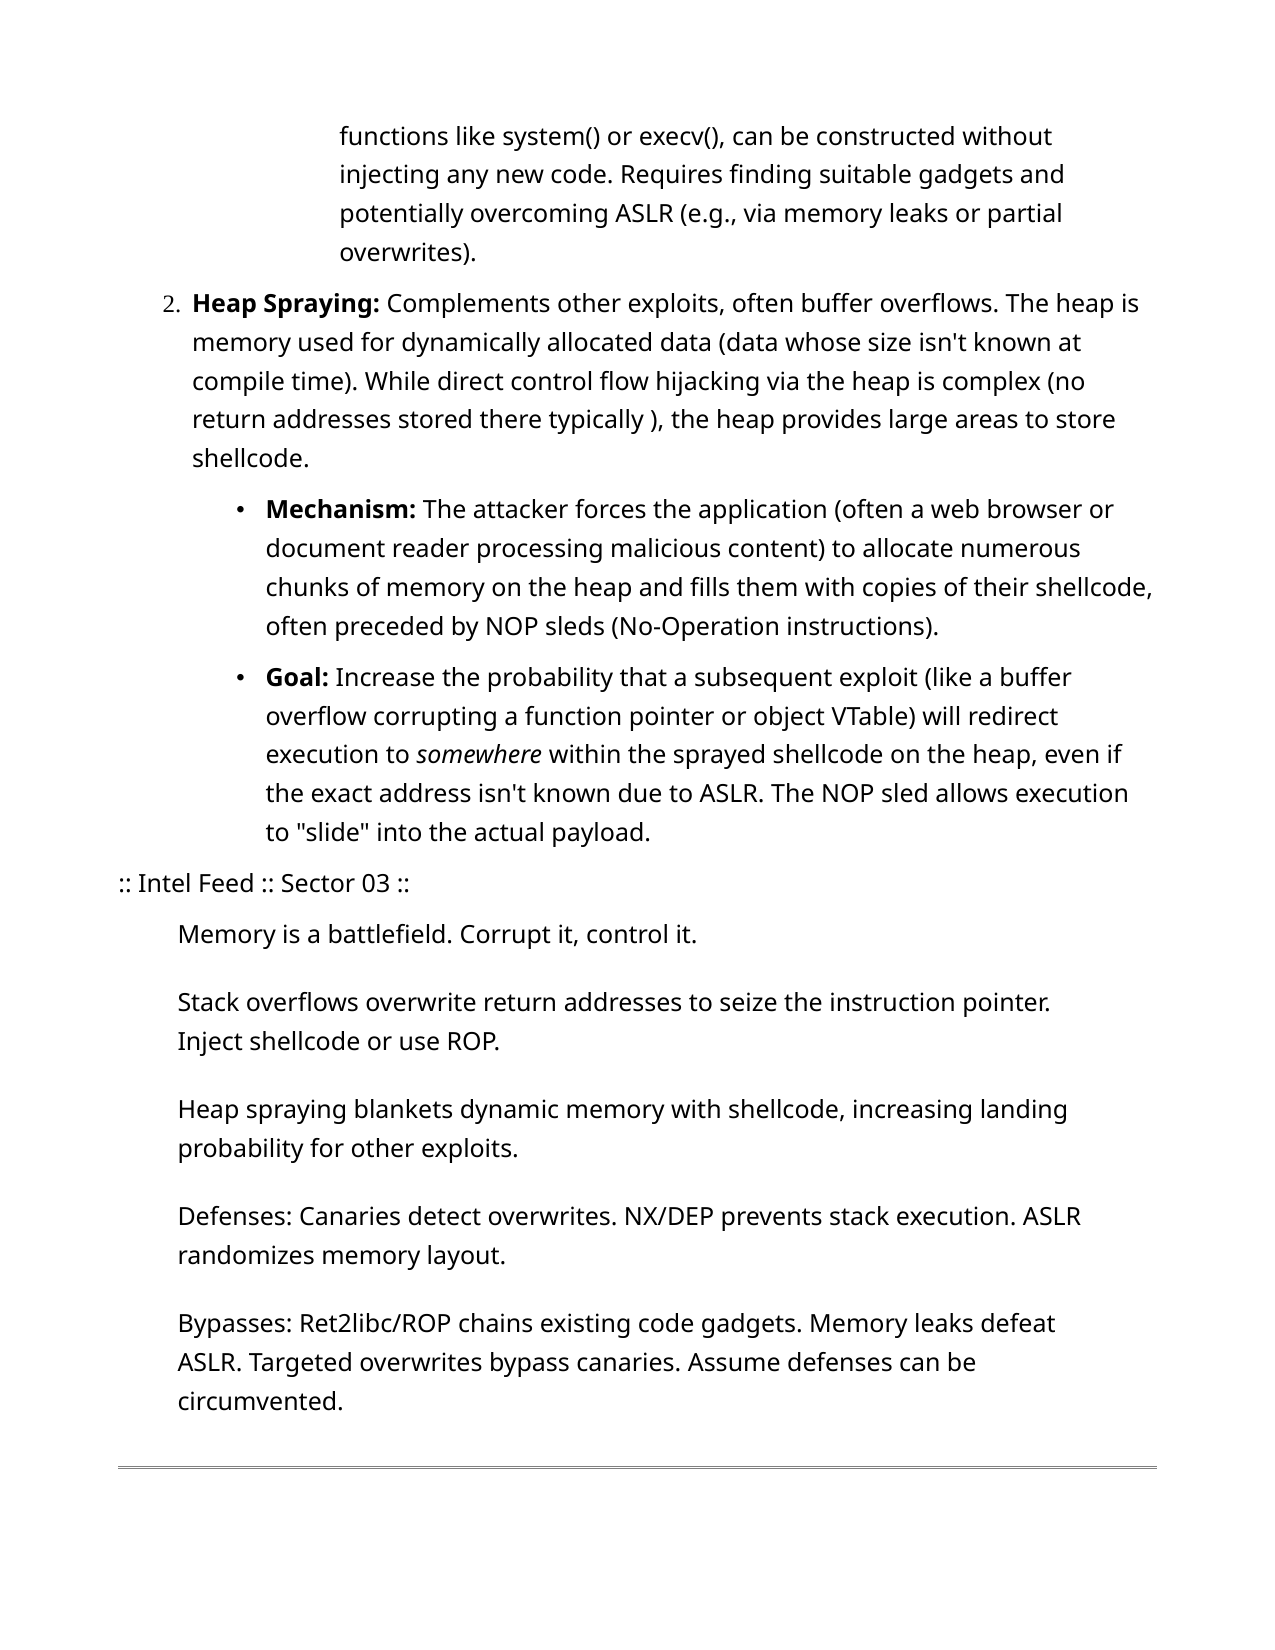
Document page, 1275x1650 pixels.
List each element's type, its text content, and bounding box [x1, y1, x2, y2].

text Stack overflows overwrite return addresses to seize the instruction pointer. Inject shellcode or use ROP. [177, 985, 1098, 1058]
list Heap Spraying: Complements other exploits, often buffer overflows. The heap is memory used for dynamically allocated data (data whose size isn't known at compile time). While direct control flow hijacking via the heap is complex (no return addresses stored there typically ), the heap provides large areas to store shellcode. [162, 286, 1157, 475]
text Bypasses: Ret2libc/ROP chains existing code gadgets. Memory leaks defeat ASLR. Targeted overwrites bypass canaries. Assume defenses can be circumvented. [177, 1306, 1098, 1418]
text :: Intel Feed :: Sector 03 :: [118, 866, 1157, 900]
text Heap spraying blankets dynamic memory with shellcode, increasing landing probability for other exploits. [177, 1092, 1098, 1165]
list functions like system() or execv(), can be constructed without injecting any new code. Requires finding suitable gadgets and potentially overcoming ASLR (e.g., via memory leaks or partial overwrites). [309, 118, 1157, 268]
list Goal: Increase the probability that a subsequent exploit (like a buffer overflow corrupting a function pointer or object VTable) will redirect execution to somewhere within the sprayed shellcode on the heap, even if the exact address isn't known due to ASLR. The NOP sled allows execution to "slide" into the actual payload. [236, 659, 1157, 848]
list Mechanism: The attacker forces the application (often a web browser or document reader processing malicious content) to allocate numerous chunks of memory on the heap and fills them with copies of their shellcode, often preceded by NOP sleds (No-Operation instructions). [236, 492, 1157, 642]
text Memory is a battlefield. Corrupt it, control it. [177, 917, 1098, 951]
text Defenses: Canaries detect overwrites. NX/DEP prevents stack execution. ASLR randomizes memory layout. [177, 1199, 1098, 1272]
